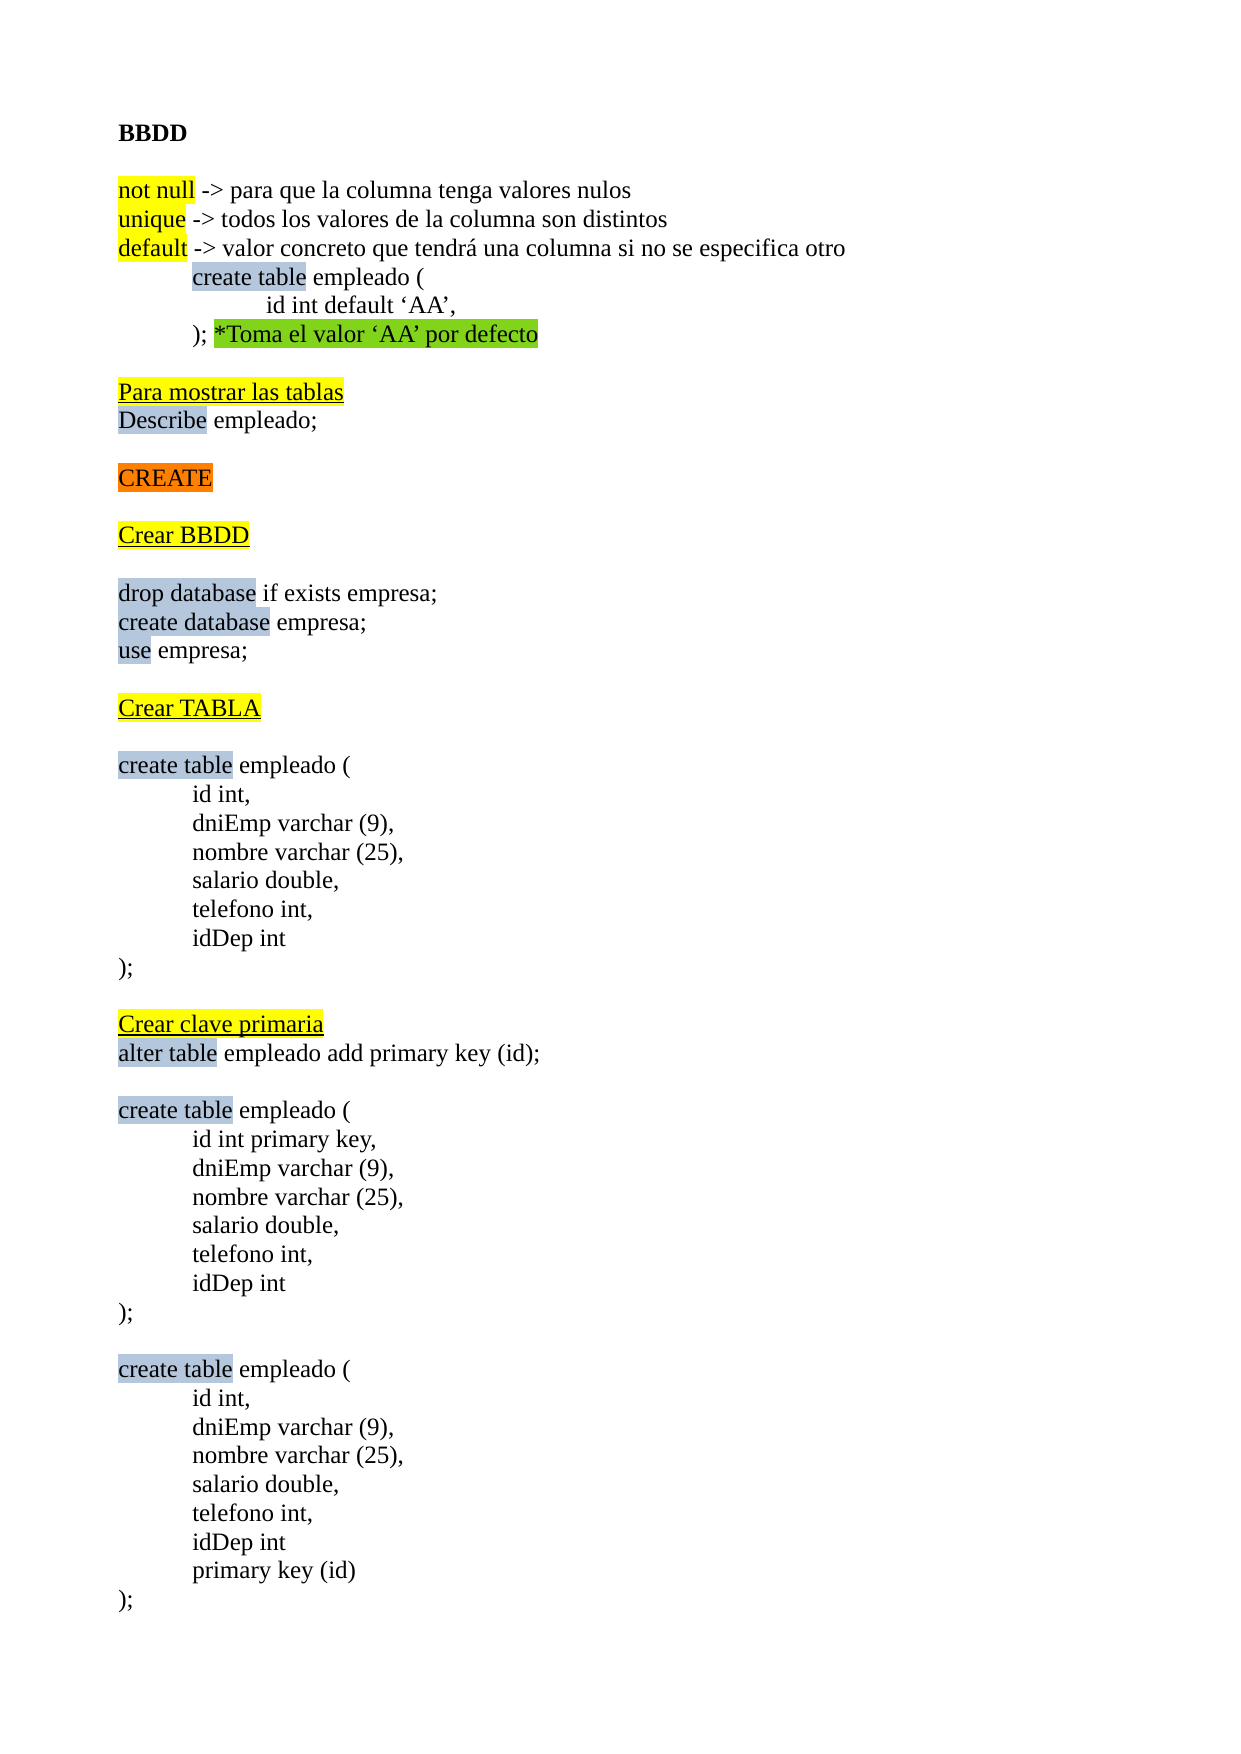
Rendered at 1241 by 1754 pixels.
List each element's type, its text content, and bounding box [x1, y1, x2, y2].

text ); *Toma el valor ‘AA’ por defecto [118, 319, 1122, 348]
text default -> valor concreto que tendrá una columna si no se especifica otro [118, 233, 1122, 262]
text salario double, [118, 1211, 1122, 1239]
text nombre varchar (25), [118, 837, 1122, 866]
text Crear TABLA [118, 693, 1122, 722]
text Describe empleado; [118, 406, 1122, 434]
text id int, [118, 779, 1122, 808]
text not null -> para que la columna tenga valores nulos [118, 176, 1122, 204]
text primary key (id) [118, 1556, 1122, 1584]
text idDep int [118, 1268, 1122, 1297]
text dniEmp varchar (9), [118, 1412, 1122, 1441]
text salario double, [118, 1469, 1122, 1498]
text create table empleado ( [118, 262, 1122, 291]
text drop database if exists empresa; [118, 578, 1122, 607]
text BBDD [118, 118, 1122, 147]
text salario double, [118, 866, 1122, 894]
text dniEmp varchar (9), [118, 1153, 1122, 1182]
text create table empleado ( [118, 751, 1122, 779]
text id int default ‘AA’, [118, 291, 1122, 319]
text telefono int, [118, 894, 1122, 923]
text telefono int, [118, 1498, 1122, 1527]
text nombre varchar (25), [118, 1441, 1122, 1469]
text unique -> todos los valores de la columna son distintos [118, 204, 1122, 233]
text Crear clave primaria [118, 1009, 1122, 1038]
text dniEmp varchar (9), [118, 808, 1122, 837]
text id int, [118, 1383, 1122, 1412]
text CREATE [118, 463, 1122, 492]
text ); [118, 1297, 1122, 1326]
text idDep int [118, 923, 1122, 952]
text alter table empleado add primary key (id); [118, 1038, 1122, 1067]
text id int primary key, [118, 1124, 1122, 1153]
text nombre varchar (25), [118, 1182, 1122, 1211]
text ); [118, 1584, 1122, 1613]
text telefono int, [118, 1239, 1122, 1268]
text create table empleado ( [118, 1096, 1122, 1124]
text Para mostrar las tablas [118, 377, 1122, 406]
text use empresa; [118, 636, 1122, 664]
text create database empresa; [118, 607, 1122, 636]
text create table empleado ( [118, 1354, 1122, 1383]
text ); [118, 952, 1122, 981]
text idDep int [118, 1527, 1122, 1556]
text Crear BBDD [118, 521, 1122, 549]
